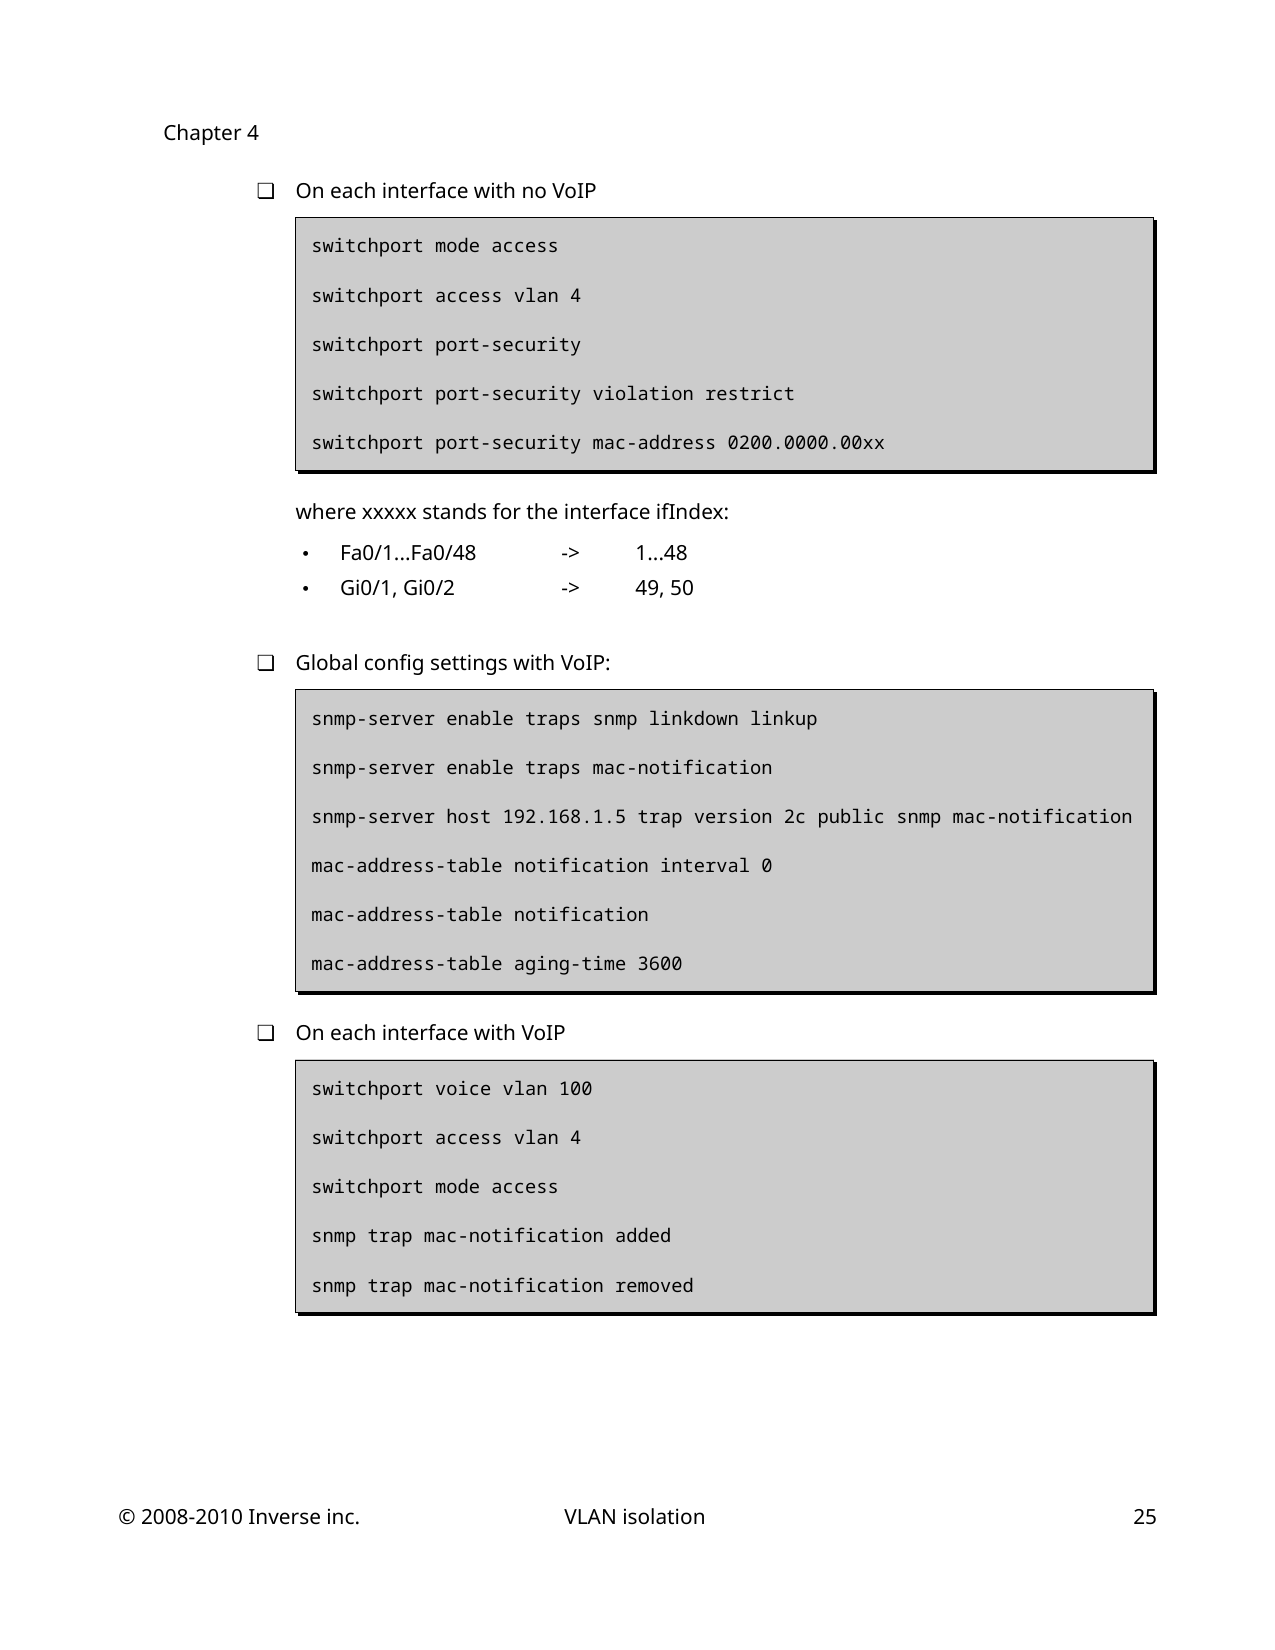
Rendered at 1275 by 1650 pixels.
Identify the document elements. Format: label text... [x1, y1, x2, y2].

text where xxxxx stands for the interface ifIndex: [295, 497, 1157, 526]
text mac-address-table aging-time 3600 [296, 935, 1153, 991]
text snmp trap mac-notification removed [296, 1256, 1153, 1312]
list ❏ On each interface with no VoIP [256, 176, 1157, 204]
text switchport voice vlan 100 [296, 1061, 1153, 1101]
text mac-address-table notification interval 0 [296, 836, 1153, 878]
list Fa0/1...Fa0/48 -> 1...48 [302, 538, 1157, 567]
text switchport access vlan 4 [296, 1109, 1153, 1150]
text switchport mode access [296, 1158, 1153, 1199]
list Gi0/1, Gi0/2 -> 49, 50 [302, 573, 1157, 601]
text snmp trap mac-notification added [296, 1207, 1153, 1248]
text switchport access vlan 4 [296, 266, 1153, 307]
text switchport port-security [296, 315, 1153, 357]
list ❏ On each interface with VoIP [256, 1018, 1157, 1047]
text snmp-server enable traps snmp linkdown linkup [296, 690, 1153, 730]
text snmp-server host 192.168.1.5 trap version 2c public snmp mac-notification [296, 787, 1153, 829]
text mac-address-table notification [296, 886, 1153, 927]
list ❏ Global config settings with VoIP: [256, 648, 1157, 676]
text switchport port-security mac-address 0200.0000.00xx [296, 414, 1153, 470]
text snmp-server enable traps mac-notification [296, 738, 1153, 779]
text switchport port-security violation restrict [296, 364, 1153, 406]
text switchport mode access [296, 218, 1153, 258]
